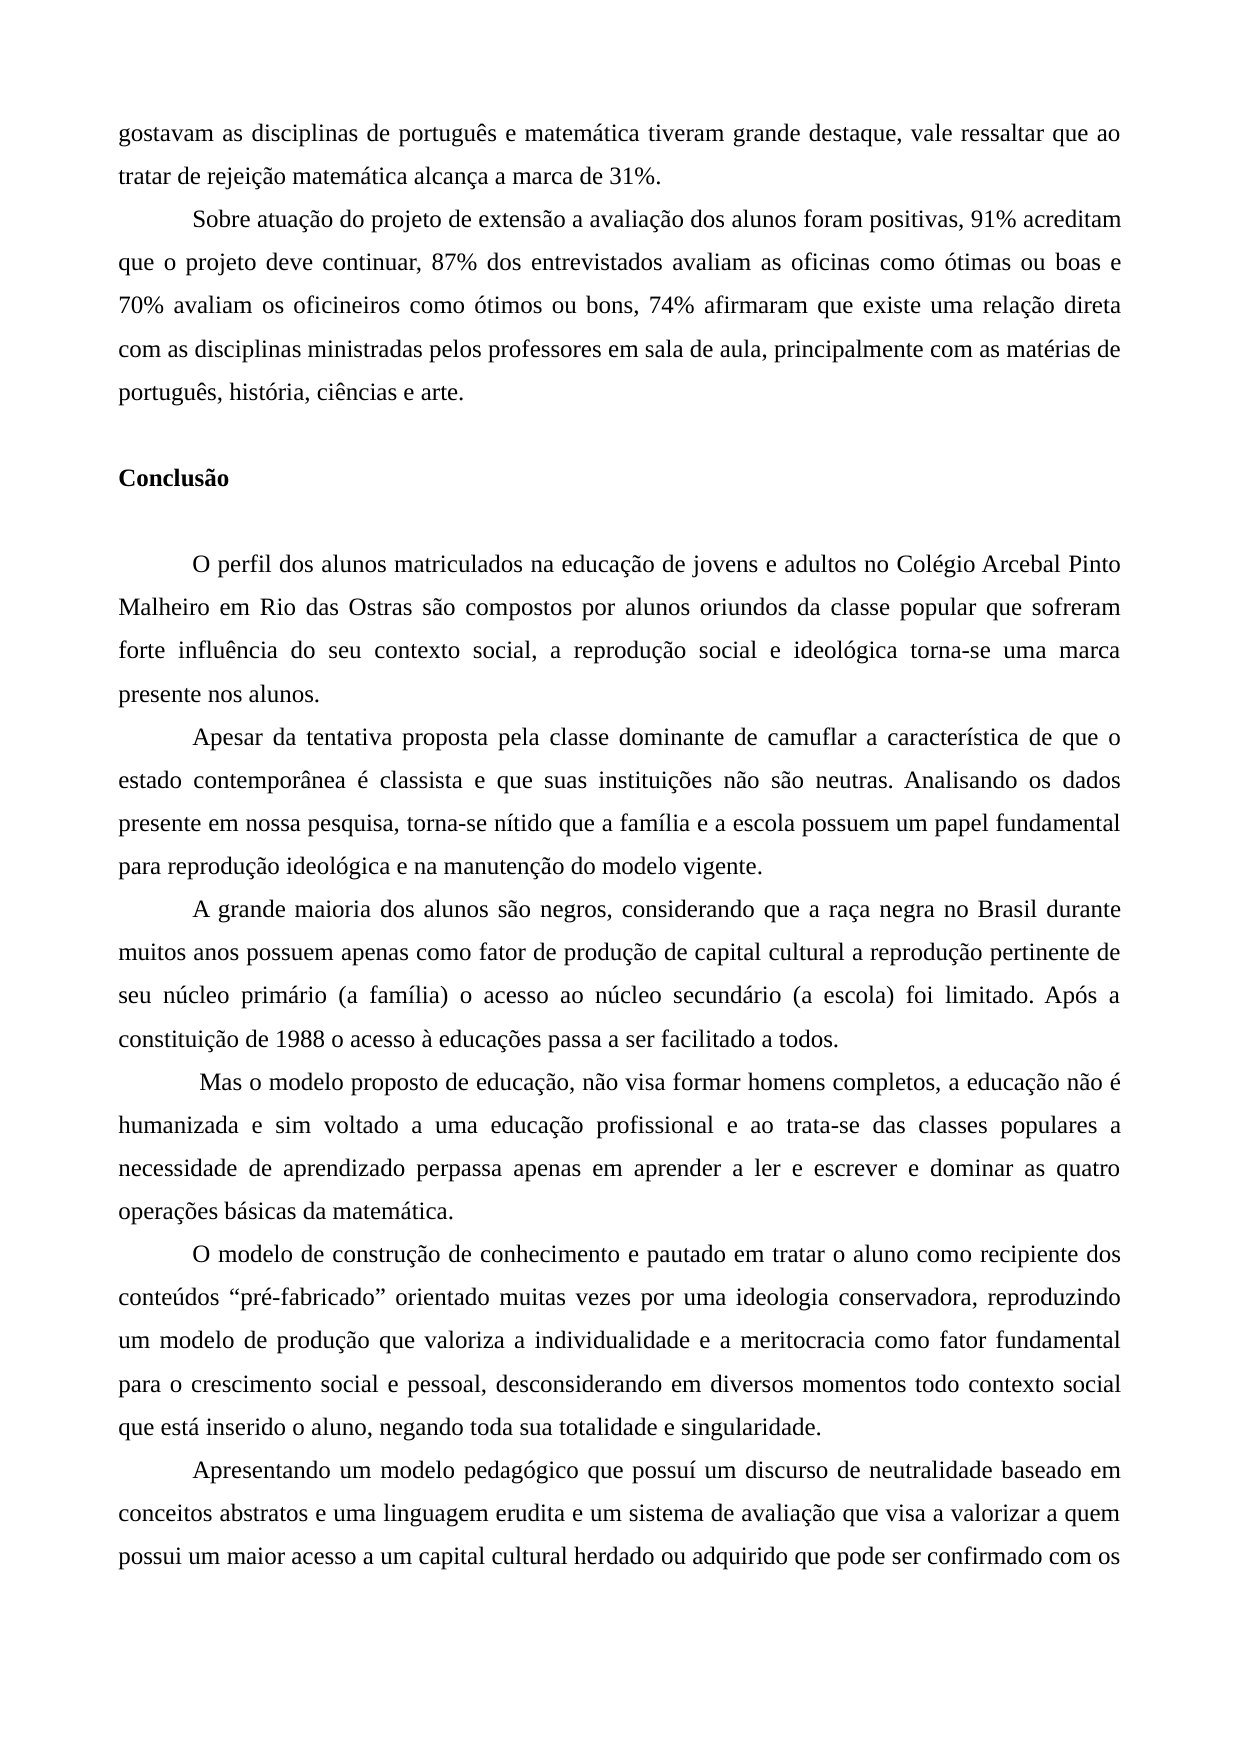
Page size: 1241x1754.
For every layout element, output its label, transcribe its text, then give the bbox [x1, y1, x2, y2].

text Sobre atuação do projeto de extensão a avaliação dos alunos foram positivas, 91% acreditam que o projeto deve continuar, 87% dos entrevistados avaliam as oficinas como ótimas ou boas e 70% avaliam os oficineiros como ótimos ou bons, 74% afirmaram que existe uma relação direta com as disciplinas ministradas pelos professores em sala de aula, principalmente com as matérias de português, história, ciências e arte. [118, 204, 1122, 406]
text O modelo de construção de conhecimento e pautado em tratar o aluno como recipiente dos conteúdos “pré-fabricado” orientado muitas vezes por uma ideologia conservadora, reproduzindo um modelo de produção que valoriza a individualidade e a meritocracia como fator fundamental para o crescimento social e pessoal, desconsiderando em diversos momentos todo contexto social que está inserido o aluno, negando toda sua totalidade e singularidade. [118, 1239, 1122, 1441]
text Apesar da tentativa proposta pela classe dominante de camuflar a característica de que o estado contemporânea é classista e que suas instituições não são neutras. Analisando os dados presente em nossa pesquisa, torna-se nítido que a família e a escola possuem um papel fundamental para reprodução ideológica e na manutenção do modelo vigente. [118, 722, 1122, 880]
text Apresentando um modelo pedagógico que possuí um discurso de neutralidade baseado em conceitos abstratos e uma linguagem erudita e um sistema de avaliação que visa a valorizar a quem possui um maior acesso a um capital cultural herdado ou adquirido que pode ser confirmado com os [118, 1455, 1122, 1570]
text A grande maioria dos alunos são negros, considerando que a raça negra no Brasil durante muitos anos possuem apenas como fator de produção de capital cultural a reprodução pertinente de seu núcleo primário (a família) o acesso ao núcleo secundário (a escola) foi limitado. Após a constituição de 1988 o acesso à educações passa a ser facilitado a todos. [118, 894, 1122, 1052]
text Conclusão [118, 463, 1122, 492]
text O perfil dos alunos matriculados na educação de jovens e adultos no Colégio Arcebal Pinto Malheiro em Rio das Ostras são compostos por alunos oriundos da classe popular que sofreram forte influência do seu contexto social, a reprodução social e ideológica torna-se uma marca presente nos alunos. [118, 549, 1122, 707]
text gostavam as disciplinas de português e matemática tiveram grande destaque, vale ressaltar que ao tratar de rejeição matemática alcança a marca de 31%. [118, 118, 1122, 190]
text Mas o modelo proposto de educação, não visa formar homens completos, a educação não é humanizada e sim voltado a uma educação profissional e ao trata-se das classes populares a necessidade de aprendizado perpassa apenas em aprender a ler e escrever e dominar as quatro operações básicas da matemática. [118, 1067, 1122, 1225]
